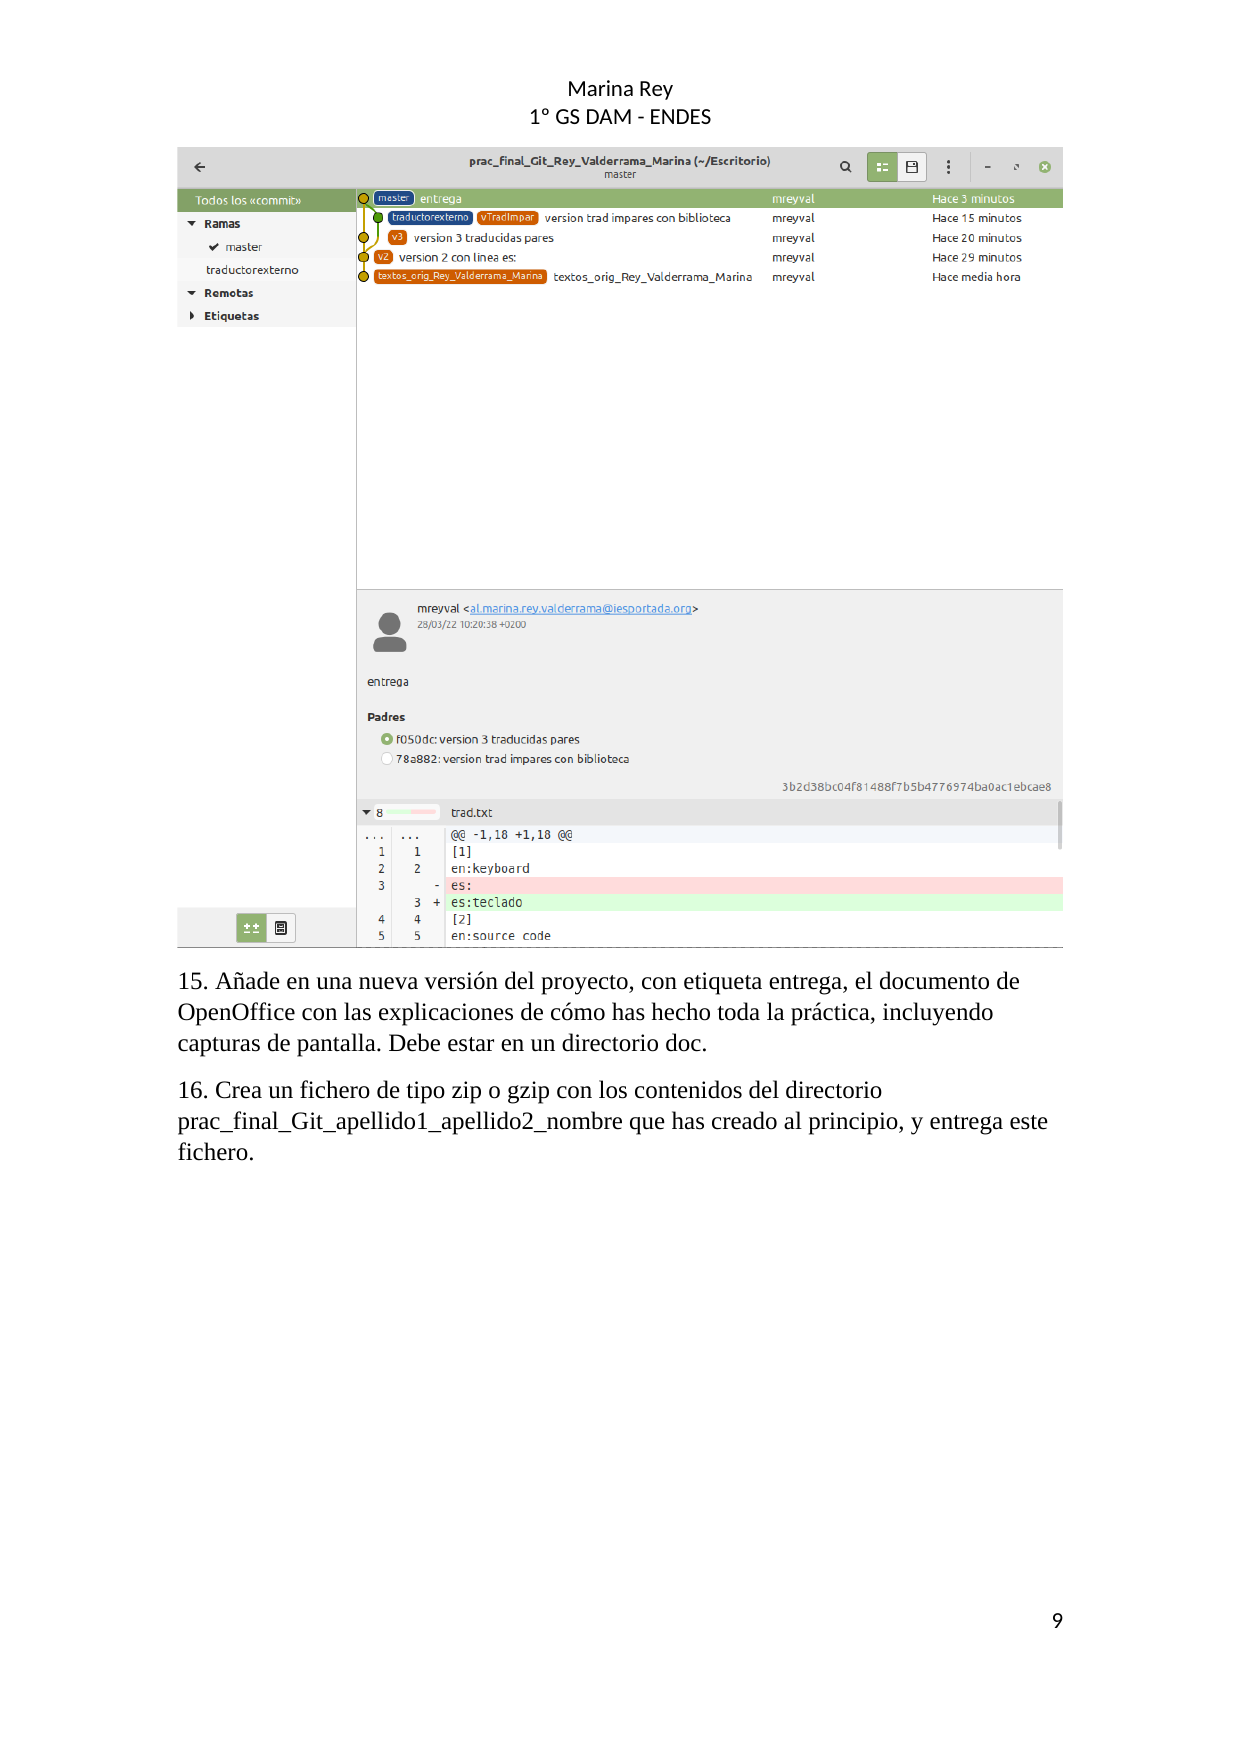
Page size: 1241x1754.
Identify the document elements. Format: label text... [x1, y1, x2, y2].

text 16. Crea un fichero de tipo zip o gzip con los contenidos del directorio prac_final_Git_apellido1_apellido2_nombre que has creado al principio, y entrega este fichero. [177, 1075, 1063, 1166]
text 15. Añade en una nueva versión del proyecto, con etiqueta entrega, el documento de OpenOffice con las explicaciones de cómo has hecho toda la práctica, incluyendo capturas de pantalla. Debe estar en un directorio doc. [177, 966, 1063, 1057]
